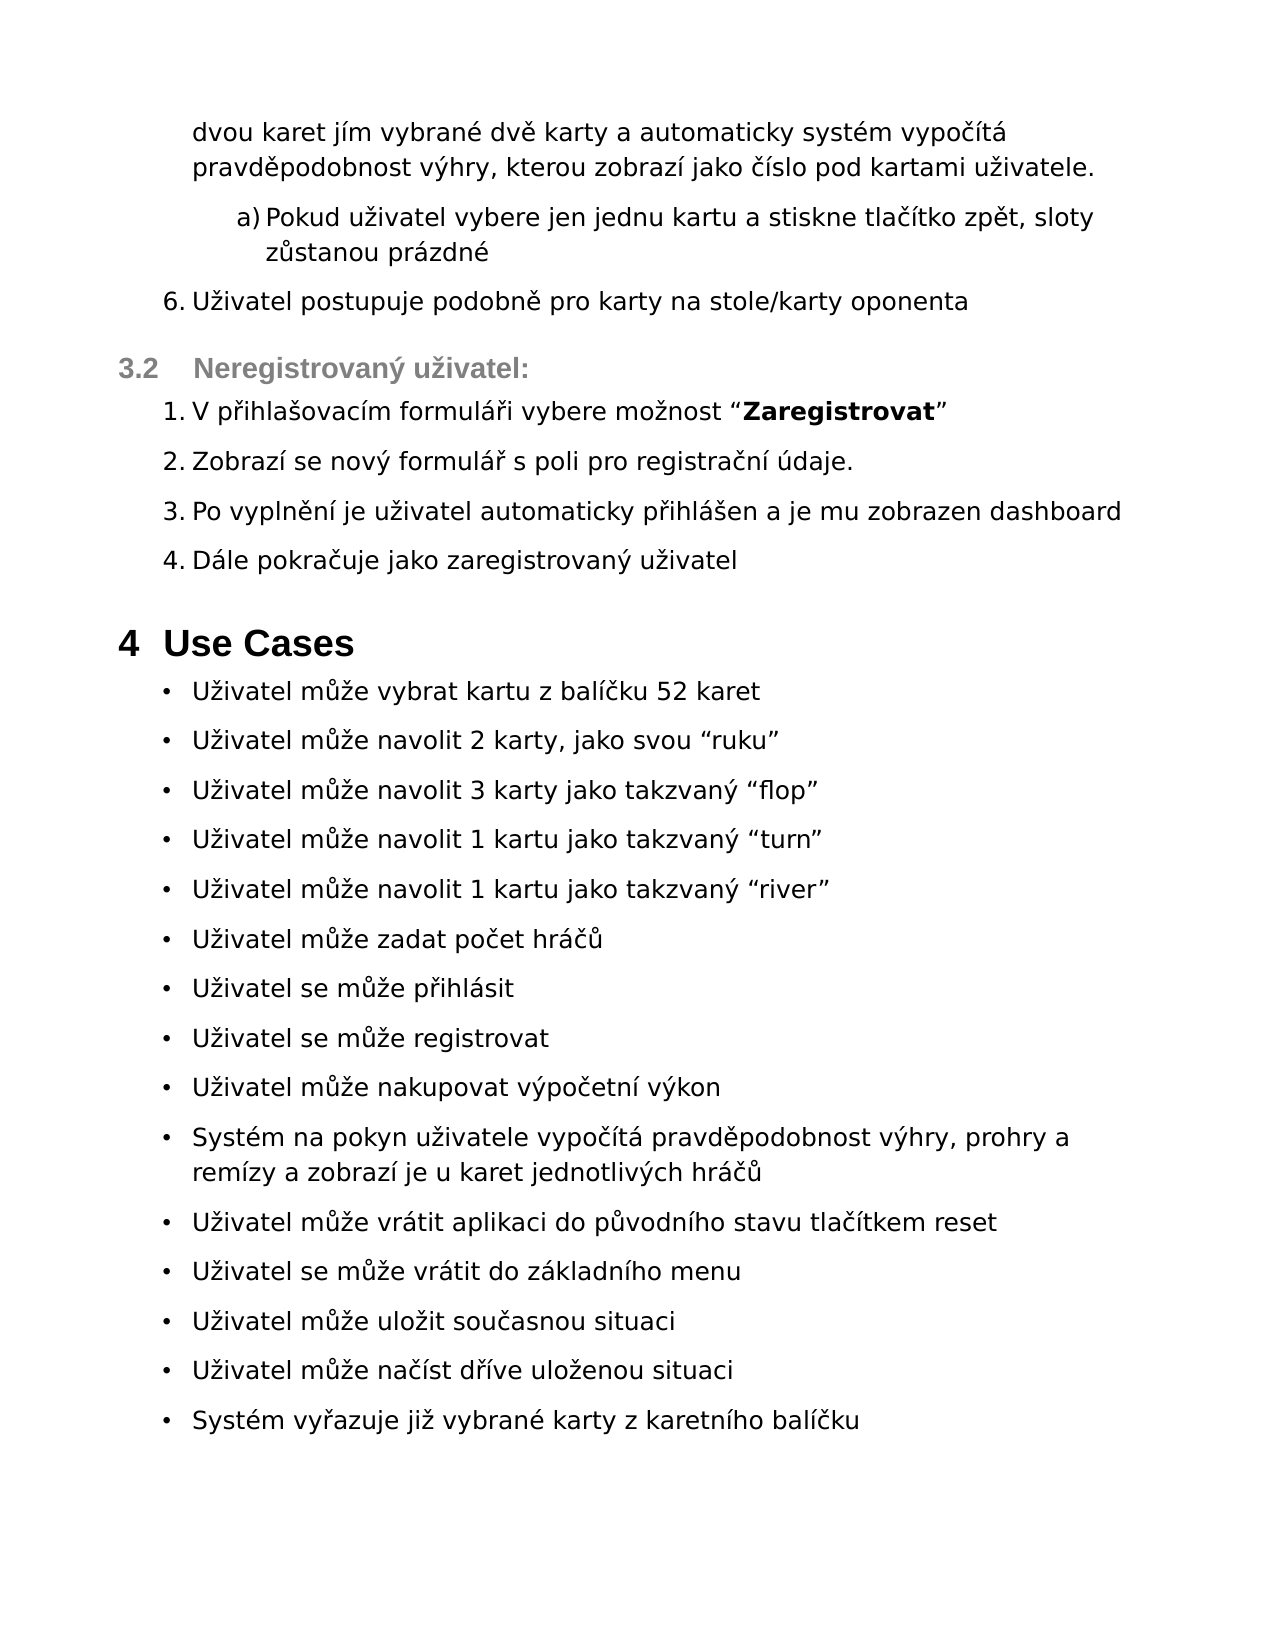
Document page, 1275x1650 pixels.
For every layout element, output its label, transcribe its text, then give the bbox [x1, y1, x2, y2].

subtitle Neregistrovaný uživatel: [118, 351, 1157, 385]
list Po vyplnění je uživatel automaticky přihlášen a je mu zobrazen dashboard [162, 497, 1157, 526]
list Uživatel může vybrat kartu z balíčku 52 karet [162, 677, 1157, 706]
list Uživatel může navolit 1 kartu jako takzvaný “river” [162, 875, 1157, 904]
list Dále pokračuje jako zaregistrovaný uživatel [162, 546, 1157, 575]
list Uživatel se může přihlásit [162, 974, 1157, 1004]
list Uživatel může vrátit aplikaci do původního stavu tlačítkem reset [162, 1208, 1157, 1237]
list Uživatel se může vrátit do základního menu [162, 1257, 1157, 1287]
list Uživatel může nakupovat výpočetní výkon [162, 1074, 1157, 1103]
list Systém vyřazuje již vybrané karty z karetního balíčku [162, 1406, 1157, 1435]
list Uživatel může navolit 3 karty jako takzvaný “flop” [162, 776, 1157, 805]
subtitle Use Cases [118, 621, 1157, 664]
list Pokud uživatel vybere jen jednu kartu a stiskne tlačítko zpět, sloty zůstanou prázdné [236, 203, 1157, 267]
list V přihlašovacím formuláři vybere možnost “Zaregistrovat” [162, 397, 1157, 427]
list Uživatel se může registrovat [162, 1024, 1157, 1053]
list dvou karet jím vybrané dvě karty a automaticky systém vypočítá pravděpodobnost výhry, kterou zobrazí jako číslo pod kartami uživatele. [162, 118, 1157, 182]
list Uživatel může navolit 1 kartu jako takzvaný “turn” [162, 826, 1157, 855]
list Uživatel postupuje podobně pro karty na stole/karty oponenta [162, 287, 1157, 316]
list Uživatel může načíst dříve uloženou situaci [162, 1357, 1157, 1386]
list Uživatel může uložit současnou situaci [162, 1307, 1157, 1336]
list Zobrazí se nový formulář s poli pro registrační údaje. [162, 447, 1157, 476]
list Systém na pokyn uživatele vypočítá pravděpodobnost výhry, prohry a remízy a zobrazí je u karet jednotlivých hráčů [162, 1123, 1157, 1187]
list Uživatel může navolit 2 karty, jako svou “ruku” [162, 727, 1157, 756]
list Uživatel může zadat počet hráčů [162, 925, 1157, 954]
